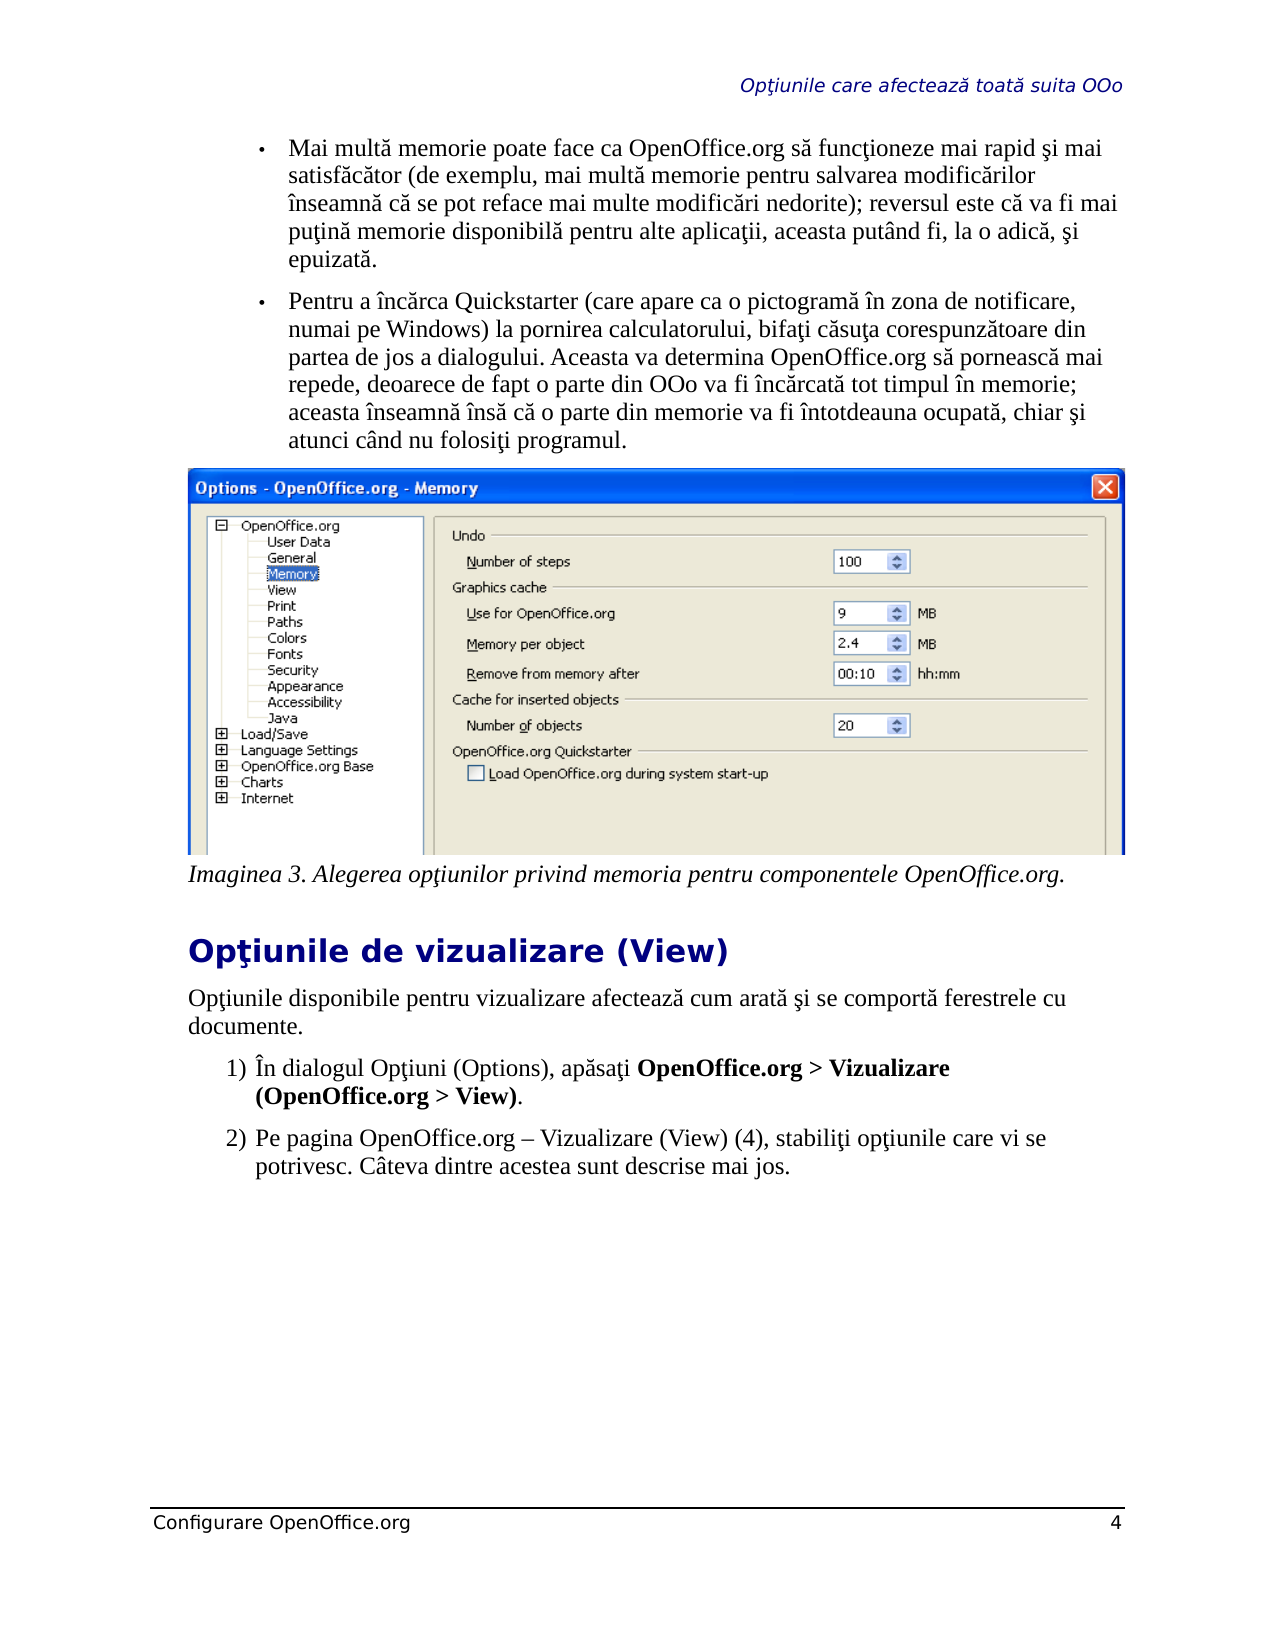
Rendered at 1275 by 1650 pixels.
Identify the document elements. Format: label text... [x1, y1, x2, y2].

text Imaginea 3. Alegerea opţiunilor privind memoria pentru componentele OpenOffice.org. [188, 861, 1125, 888]
picture [187, 468, 1125, 855]
list Pe pagina OpenOffice.org – Vizualizare (View) (Imaginea 4), stabiliţi opţiunile care vi se potrivesc. Câteva dintre acestea sunt descrise mai jos. [226, 1124, 1125, 1180]
list În dialogul Opţiuni (Options), apăsaţi OpenOffice.org > Vizualizare (OpenOffice.org > View). [226, 1054, 1125, 1110]
list Pentru a încărca Quickstarter (care apare ca o pictogramă în zona de notificare, numai pe Windows) la pornirea calculatorului, bifaţi căsuţa corespunzătoare din partea de jos a dialogului. Aceasta va determina OpenOffice.org să pornească mai repede, deoarece de fapt o parte din OOo va fi încărcată tot timpul în memorie; aceasta înseamnă însă că o parte din memorie va fi întotdeauna ocupată, chiar şi atunci când nu folosiţi programul. [259, 287, 1125, 453]
subtitle Opţiunile de vizualizare (View) [188, 933, 1125, 969]
list Mai multă memorie poate face ca OpenOffice.org să funcţioneze mai rapid şi mai satisfăcător (de exemplu, mai multă memorie pentru salvarea modificărilor înseamnă că se pot reface mai multe modificări nedorite); reversul este că va fi mai puţină memorie disponibilă pentru alte aplicaţii, aceasta putând fi, la o adică, şi epuizată. [259, 134, 1125, 272]
text Opţiunile disponibile pentru vizualizare afectează cum arată şi se comportă ferestrele cu documente. [188, 984, 1125, 1039]
